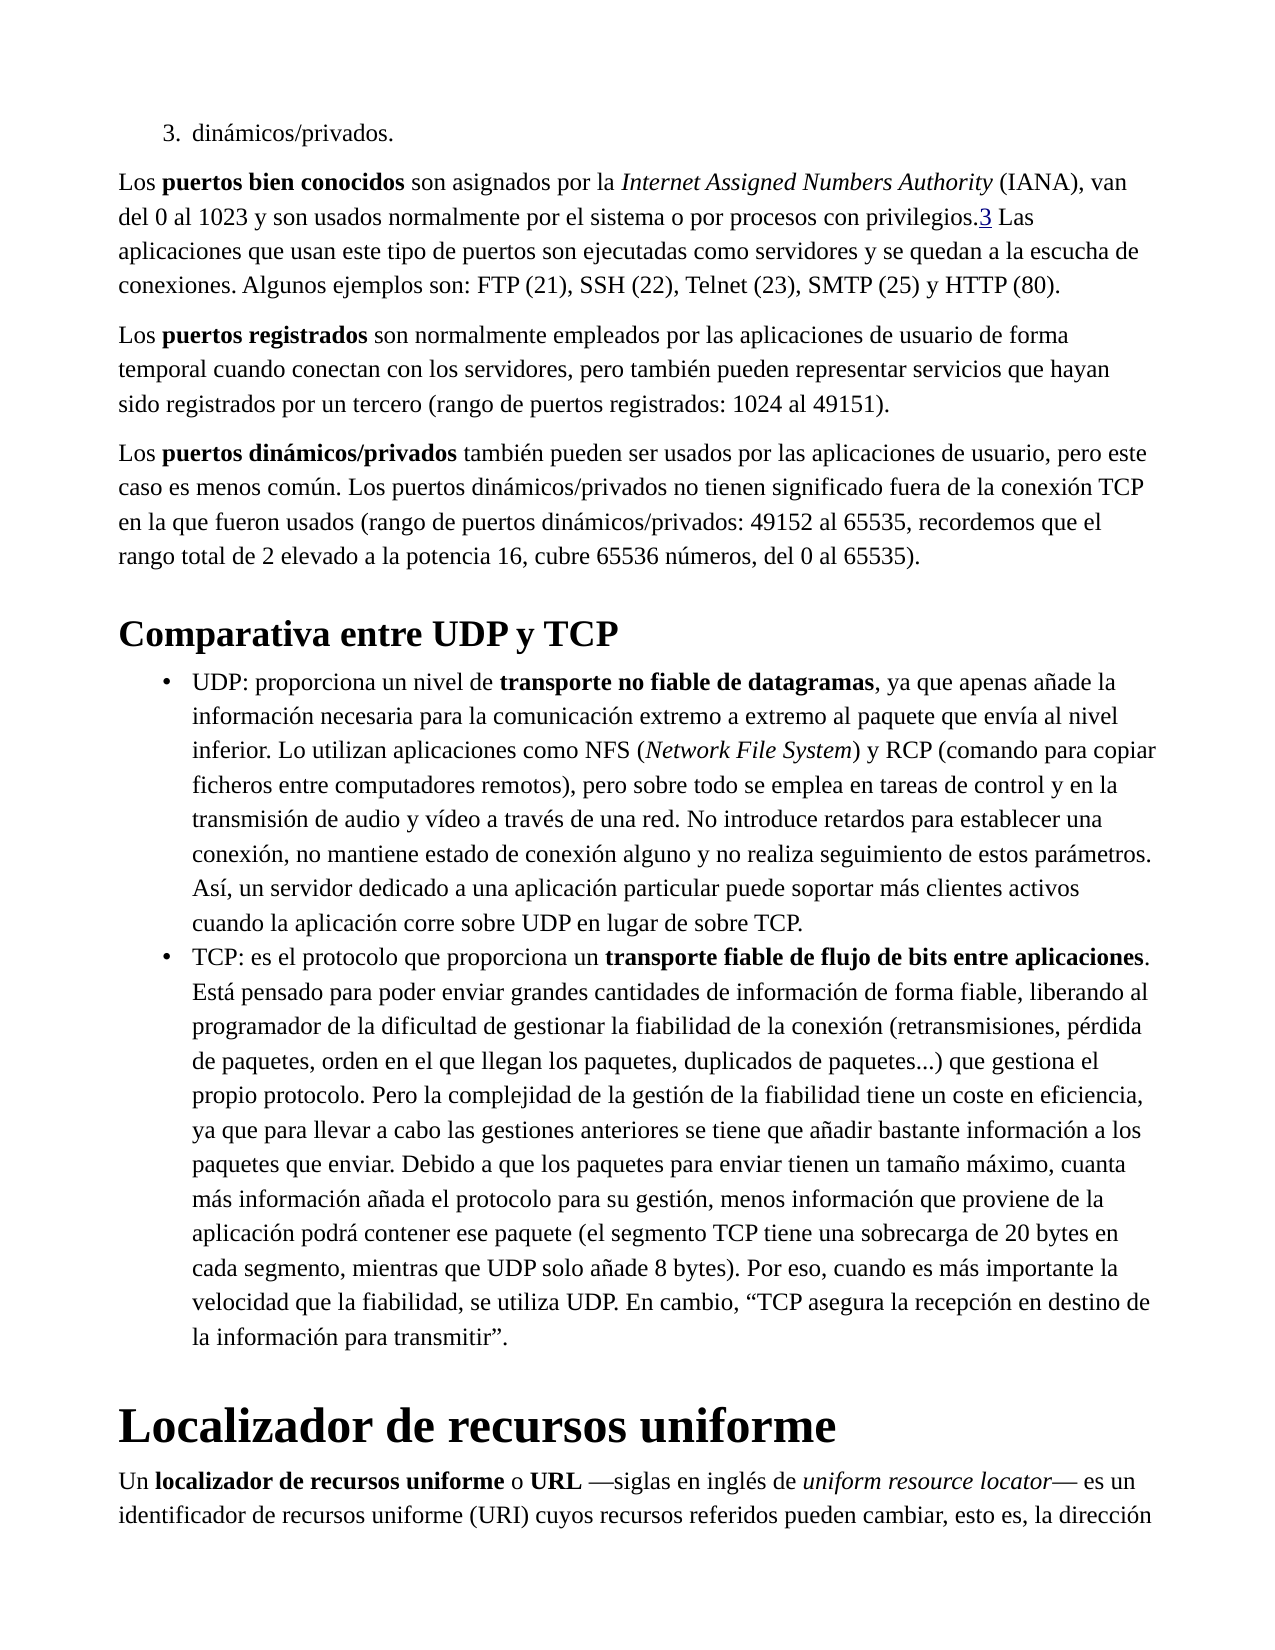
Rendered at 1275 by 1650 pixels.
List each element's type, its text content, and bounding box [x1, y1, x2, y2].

text Un localizador de recursos uniforme o URL —siglas en inglés de uniform resource locator— es un identificador de recursos uniforme (URI) cuyos recursos referidos pueden cambiar, esto es, la dirección [118, 1466, 1157, 1529]
text Los puertos bien conocidos son asignados por la Internet Assigned Numbers Authority (IANA), van del 0 al 1023 y son usados normalmente por el sistema o por procesos con privilegios.3 Las aplicaciones que usan este tipo de puertos son ejecutadas como servidores y se quedan a la escucha de conexiones. Algunos ejemplos son: FTP (21), SSH (22), Telnet (23), SMTP (25) y HTTP (80). [118, 167, 1157, 299]
text Los puertos registrados son normalmente empleados por las aplicaciones de usuario de forma temporal cuando conectan con los servidores, pero también pueden representar servicios que hayan sido registrados por un tercero (rango de puertos registrados: 1024 al 49151). [118, 320, 1157, 417]
text Los puertos dinámicos/privados también pueden ser usados por las aplicaciones de usuario, pero este caso es menos común. Los puertos dinámicos/privados no tienen significado fuera de la conexión TCP en la que fueron usados (rango de puertos dinámicos/privados: 49152 al 65535, recordemos que el rango total de 2 elevado a la potencia 16, cubre 65536 números, del 0 al 65535). [118, 438, 1157, 570]
subtitle Localizador de recursos uniforme [118, 1396, 1157, 1453]
list UDP: proporciona un nivel de transporte no fiable de datagramas, ya que apenas añade la información necesaria para la comunicación extremo a extremo al paquete que envía al nivel inferior. Lo utilizan aplicaciones como NFS (Network File System) y RCP (comando para copiar ficheros entre computadores remotos), pero sobre todo se emplea en tareas de control y en la transmisión de audio y vídeo a través de una red. No introduce retardos para establecer una conexión, no mantiene estado de conexión alguno y no realiza seguimiento de estos parámetros. Así, un servidor dedicado a una aplicación particular puede soportar más clientes activos cuando la aplicación corre sobre UDP en lugar de sobre TCP. [162, 667, 1157, 937]
subtitle Comparativa entre UDP y TCP [118, 611, 1157, 654]
list TCP: es el protocolo que proporciona un transporte fiable de flujo de bits entre aplicaciones. Está pensado para poder enviar grandes cantidades de información de forma fiable, liberando al programador de la dificultad de gestionar la fiabilidad de la conexión (retransmisiones, pérdida de paquetes, orden en el que llegan los paquetes, duplicados de paquetes...) que gestiona el propio protocolo. Pero la complejidad de la gestión de la fiabilidad tiene un coste en eficiencia, ya que para llevar a cabo las gestiones anteriores se tiene que añadir bastante información a los paquetes que enviar. Debido a que los paquetes para enviar tienen un tamaño máximo, cuanta más información añada el protocolo para su gestión, menos información que proviene de la aplicación podrá contener ese paquete (el segmento TCP tiene una sobrecarga de 20 bytes en cada segmento, mientras que UDP solo añade 8 bytes). Por eso, cuando es más importante la velocidad que la fiabilidad, se utiliza UDP. En cambio, “TCP asegura la recepción en destino de la información para transmitir”. [162, 942, 1157, 1351]
list dinámicos/privados. [162, 118, 1157, 147]
